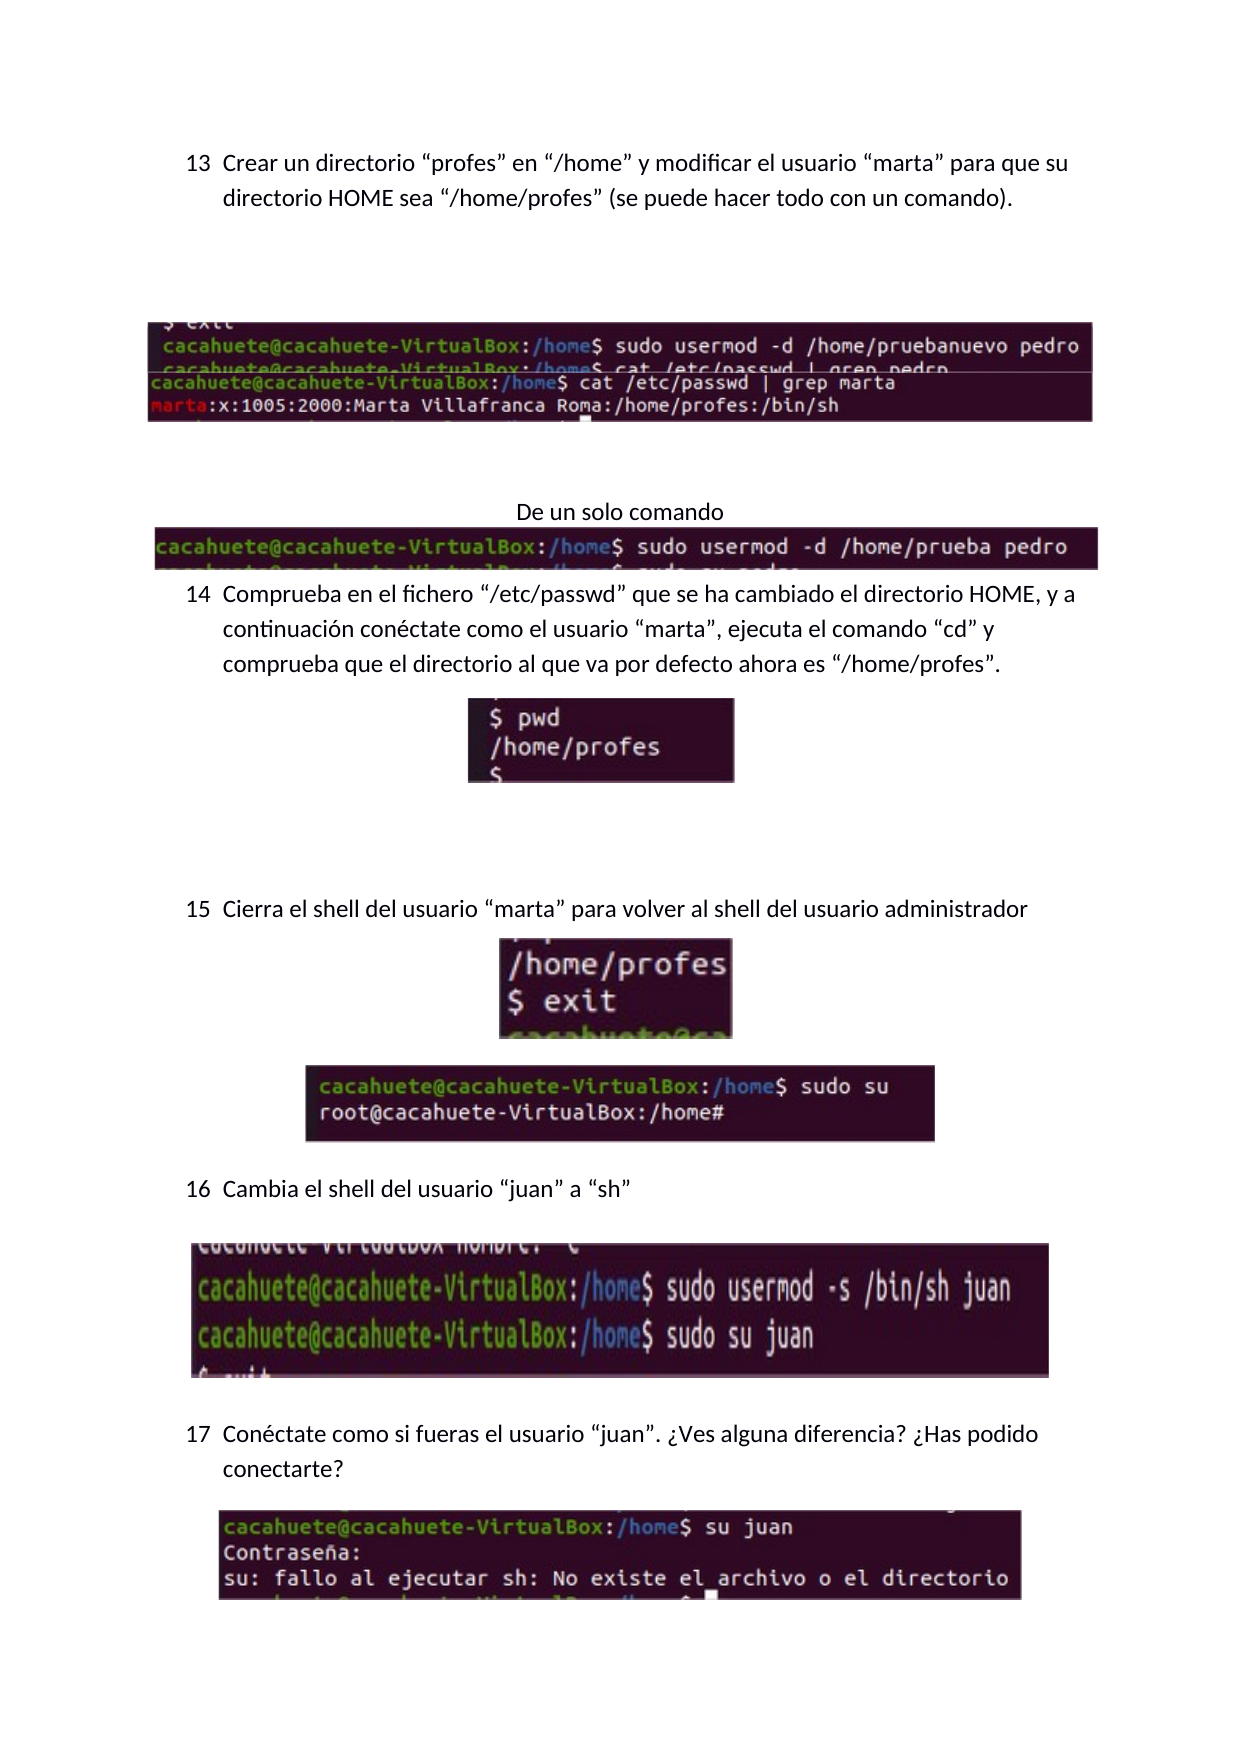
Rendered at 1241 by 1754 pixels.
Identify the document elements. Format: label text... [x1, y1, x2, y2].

picture [147, 322, 1093, 422]
picture [154, 527, 1099, 570]
picture [305, 1065, 935, 1143]
list Conéctate como si fueras el usuario “juan”. ¿Ves alguna diferencia? ¿Has podido conectarte? [185, 1418, 1093, 1484]
picture [191, 1243, 1049, 1378]
text De un solo comando [148, 496, 1093, 527]
list Crear un directorio “profes” en “/home” y modificar el usuario “marta” para que su directorio HOME sea “/home/profes” (se puede hacer todo con un comando). [185, 148, 1093, 213]
picture [467, 698, 735, 783]
picture [499, 938, 733, 1039]
list Cierra el shell del usuario “marta” para volver al shell del usuario administrador [185, 893, 1093, 924]
list Cambia el shell del usuario “juan” a “sh” [185, 1173, 1093, 1204]
picture [218, 1510, 1022, 1600]
list Comprueba en el fichero “/etc/passwd” que se ha cambiado el directorio HOME, y a continuación conéctate como el usuario “marta”, ejecuta el comando “cd” y comprueba que el directorio al que va por defecto ahora es “/home/profes”. [185, 570, 1093, 679]
